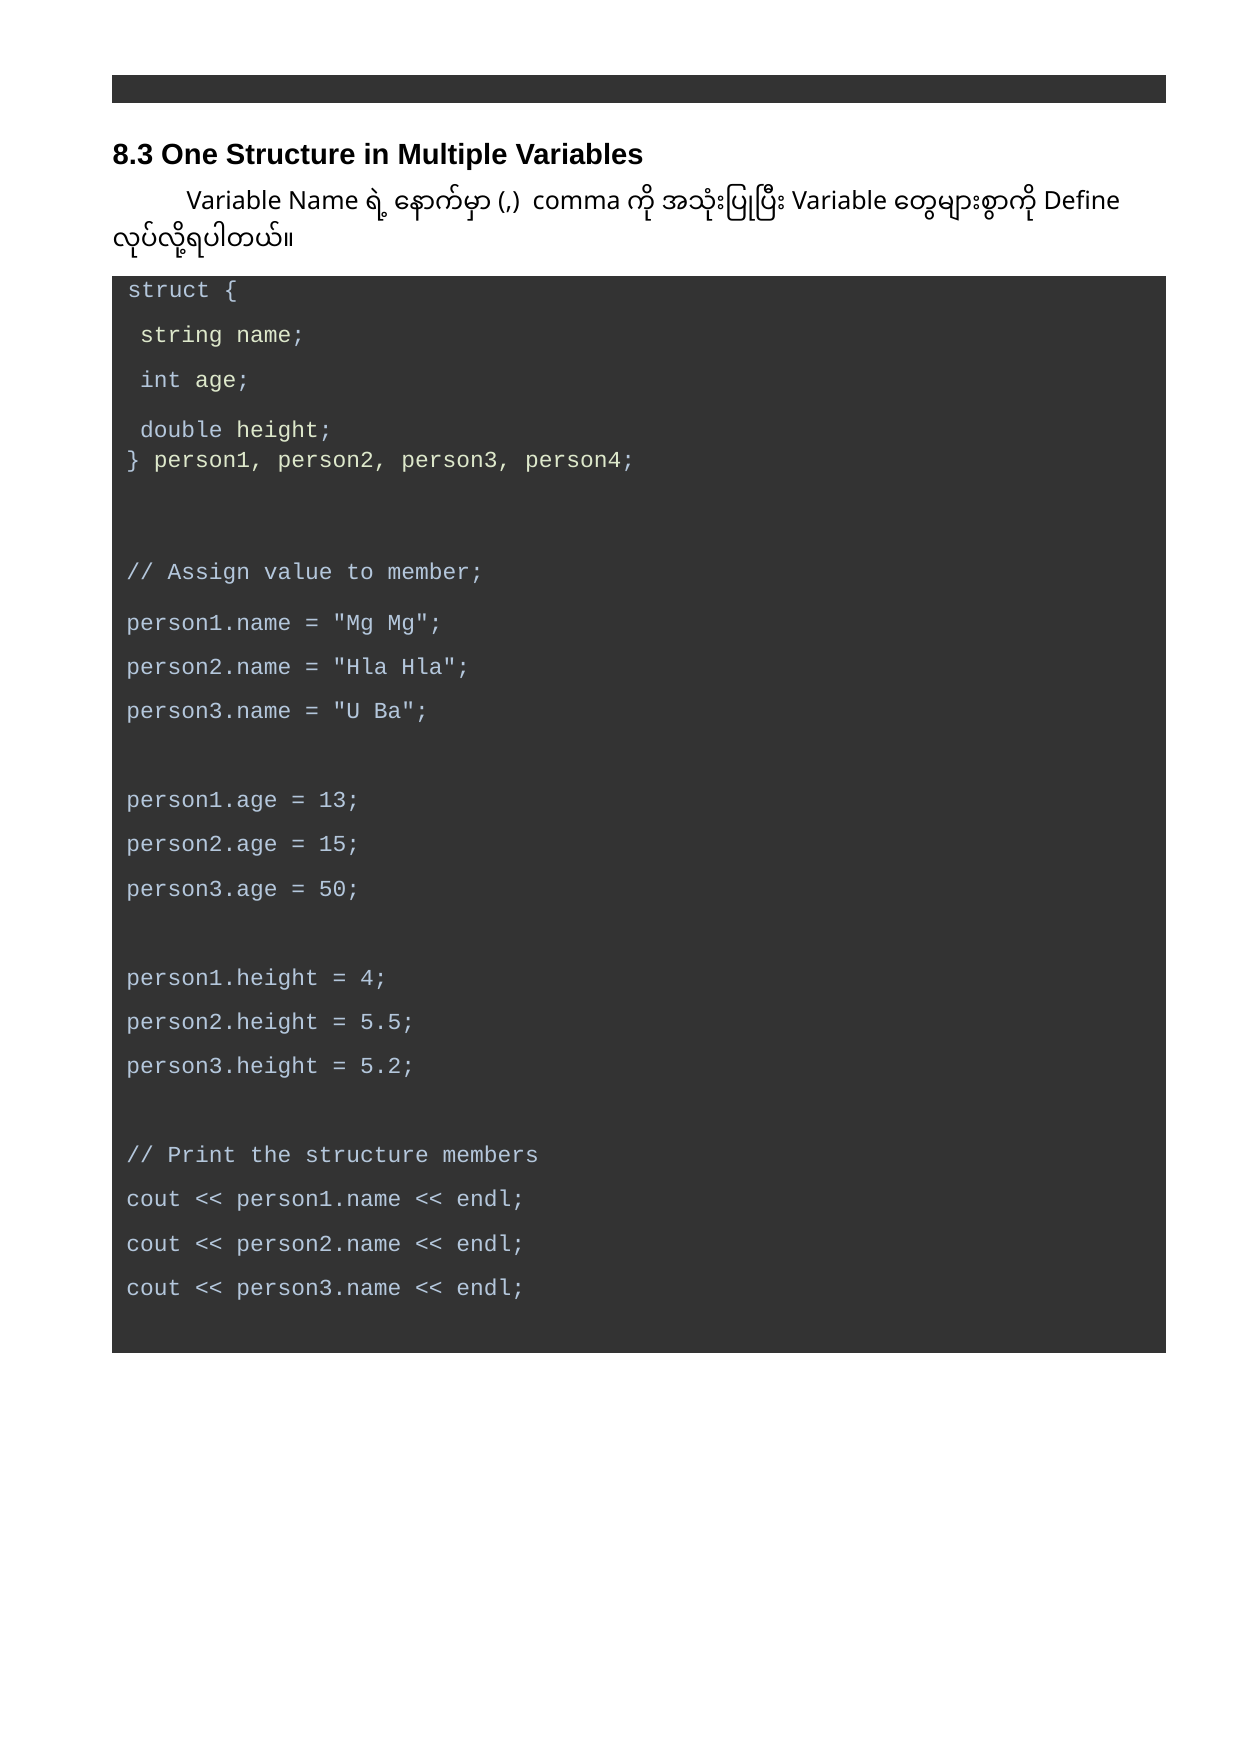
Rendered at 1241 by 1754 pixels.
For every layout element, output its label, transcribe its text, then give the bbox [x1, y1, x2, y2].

text person3.name = "U Ba"; [112, 699, 1166, 726]
text person1.height = 4; [112, 966, 1166, 992]
text person1.age = 13; [112, 788, 1166, 814]
text person2.age = 15; [112, 833, 1166, 859]
text string name; [112, 323, 1166, 349]
text struct { [112, 276, 1166, 305]
text person2.name = "Hla Hla"; [112, 655, 1166, 681]
text person1.name = "Mg Mg"; [112, 611, 1166, 637]
text Variable Name ရဲ့ နောက်မှာ (,) comma ကို အသုံးပြုပြီး Variable တွေများစွာကို Define လုပ်လို့ရပါတယ်။ [112, 183, 1166, 257]
text // Print the structure members [112, 1143, 1166, 1169]
text person2.height = 5.5; [112, 1010, 1166, 1036]
text cout << person2.name << endl; [112, 1232, 1166, 1258]
text person3.age = 50; [112, 877, 1166, 903]
text int age; [112, 368, 1166, 394]
subtitle 8.3 One Structure in Multiple Variables [112, 137, 1166, 170]
text double height; } person1, person2, person3, person4; [112, 418, 1166, 474]
text // Assign value to member; [112, 561, 1166, 586]
text cout << person1.name << endl; [112, 1188, 1166, 1214]
text cout << person3.name << endl; [112, 1276, 1166, 1302]
text person3.height = 5.2; [112, 1054, 1166, 1081]
